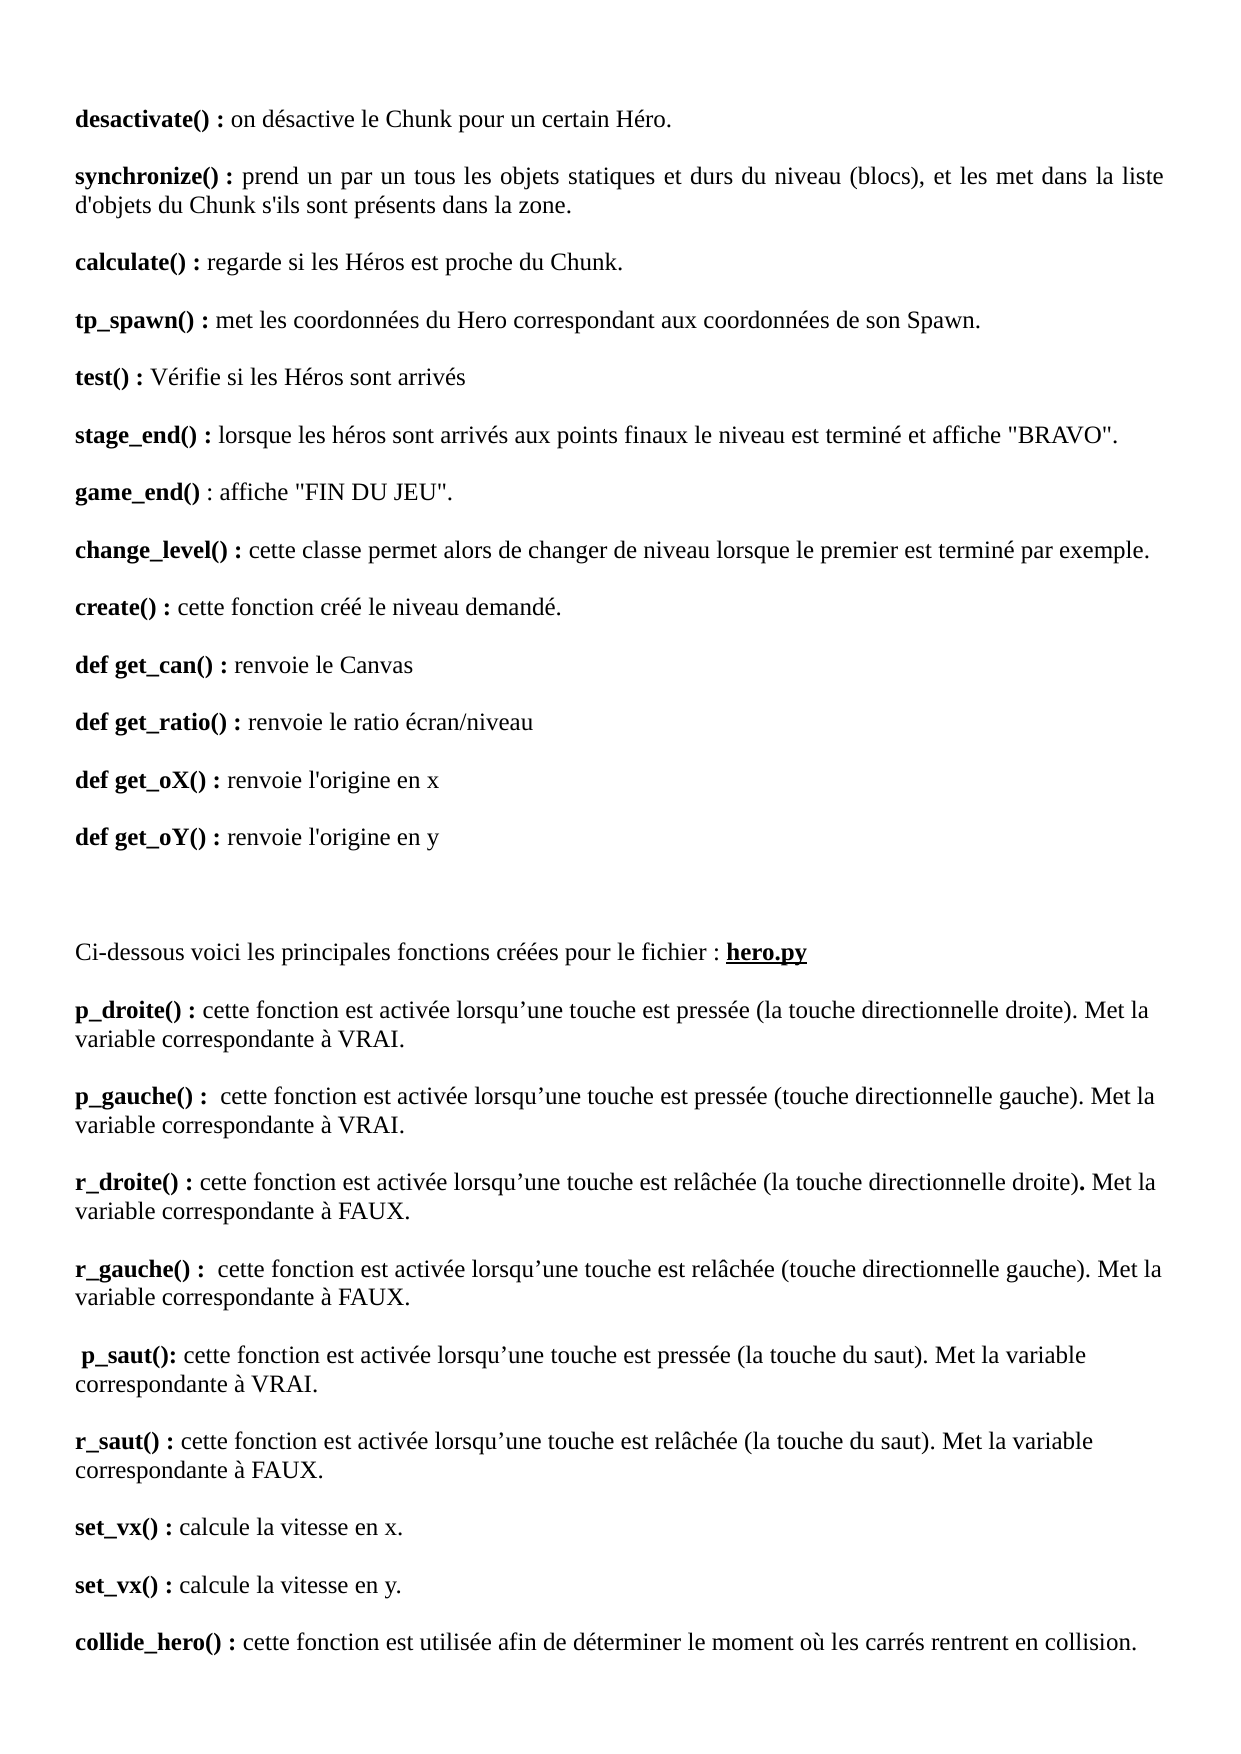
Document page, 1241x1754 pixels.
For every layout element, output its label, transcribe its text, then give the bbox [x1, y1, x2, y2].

text p_gauche() : cette fonction est activée lorsqu’une touche est pressée (touche directionnelle gauche). Met la variable correspondante à VRAI. [75, 1081, 1165, 1139]
text def get_can() : renvoie le Canvas [75, 650, 1165, 679]
text r_saut() : cette fonction est activée lorsqu’une touche est relâchée (la touche du saut). Met la variable correspondante à FAUX. [75, 1426, 1165, 1484]
text create() : cette fonction créé le niveau demandé. [75, 592, 1165, 621]
text synchronize() : prend un par un tous les objets statiques et durs du niveau (blocs), et les met dans la liste d'objets du Chunk s'ils sont présents dans la zone. [75, 161, 1165, 219]
text Ci-dessous voici les principales fonctions créées pour le fichier : hero.py [75, 937, 1165, 966]
text change_level() : cette classe permet alors de changer de niveau lorsque le premier est terminé par exemple. [75, 535, 1165, 564]
text p_saut(): cette fonction est activée lorsqu’une touche est pressée (la touche du saut). Met la variable correspondante à VRAI. [75, 1340, 1165, 1397]
text calculate() : regarde si les Héros est proche du Chunk. [75, 247, 1165, 276]
text collide_hero() : cette fonction est utilisée afin de déterminer le moment où les carrés rentrent en collision. [75, 1627, 1165, 1656]
text tp_spawn() : met les coordonnées du Hero correspondant aux coordonnées de son Spawn. [75, 305, 1165, 334]
text p_droite() : cette fonction est activée lorsqu’une touche est pressée (la touche directionnelle droite). Met la variable correspondante à VRAI. [75, 995, 1165, 1052]
text test() : Vérifie si les Héros sont arrivés [75, 362, 1165, 391]
text r_gauche() : cette fonction est activée lorsqu’une touche est relâchée (touche directionnelle gauche). Met la variable correspondante à FAUX. [75, 1254, 1165, 1311]
text set_vx() : calcule la vitesse en x. [75, 1512, 1165, 1541]
text r_droite() : cette fonction est activée lorsqu’une touche est relâchée (la touche directionnelle droite). Met la variable correspondante à FAUX. [75, 1167, 1165, 1225]
text def get_ratio() : renvoie le ratio écran/niveau [75, 707, 1165, 736]
text set_vx() : calcule la vitesse en y. [75, 1570, 1165, 1599]
text game_end() : affiche "FIN DU JEU". [75, 477, 1165, 506]
text def get_oX() : renvoie l'origine en x [75, 765, 1165, 794]
text desactivate() : on désactive le Chunk pour un certain Héro. [75, 104, 1165, 132]
text stage_end() : lorsque les héros sont arrivés aux points finaux le niveau est terminé et affiche "BRAVO". [75, 420, 1165, 449]
text def get_oY() : renvoie l'origine en y [75, 822, 1165, 851]
